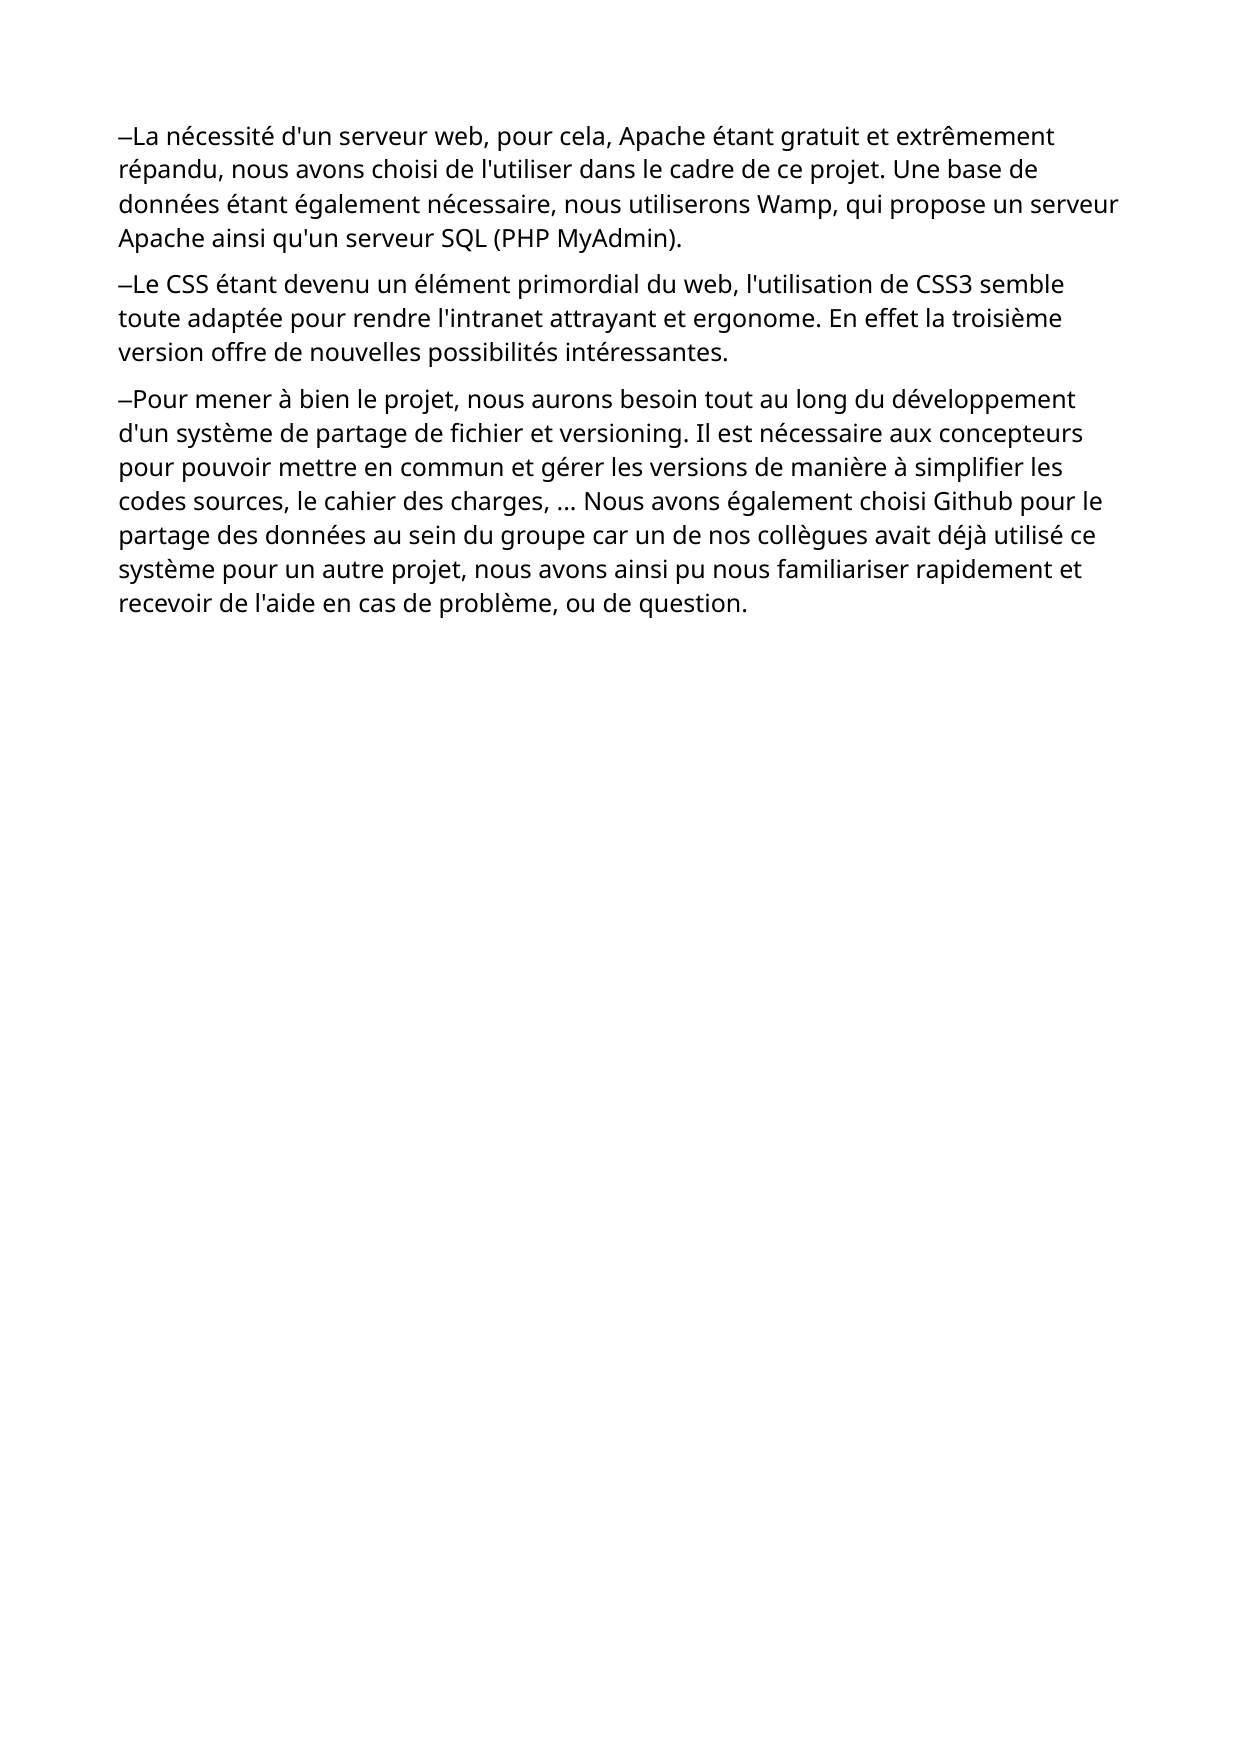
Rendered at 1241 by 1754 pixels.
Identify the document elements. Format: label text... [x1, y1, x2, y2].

list La nécessité d'un serveur web, pour cela, Apache étant gratuit et extrêmement répandu, nous avons choisi de l'utiliser dans le cadre de ce projet. Une base de données étant également nécessaire, nous utiliserons Wamp, qui propose un serveur Apache ainsi qu'un serveur SQL (PHP MyAdmin). [118, 118, 1122, 254]
list Le CSS étant devenu un élément primordial du web, l'utilisation de CSS3 semble toute adaptée pour rendre l'intranet attrayant et ergonome. En effet la troisième version offre de nouvelles possibilités intéressantes. [118, 267, 1122, 369]
list Pour mener à bien le projet, nous aurons besoin tout au long du développement d'un système de partage de fichier et versioning. Il est nécessaire aux concepteurs pour pouvoir mettre en commun et gérer les versions de manière à simplifier les codes sources, le cahier des charges, ... Nous avons également choisi Github pour le partage des données au sein du groupe car un de nos collègues avait déjà utilisé ce système pour un autre projet, nous avons ainsi pu nous familiariser rapidement et recevoir de l'aide en cas de problème, ou de question. [118, 382, 1122, 620]
